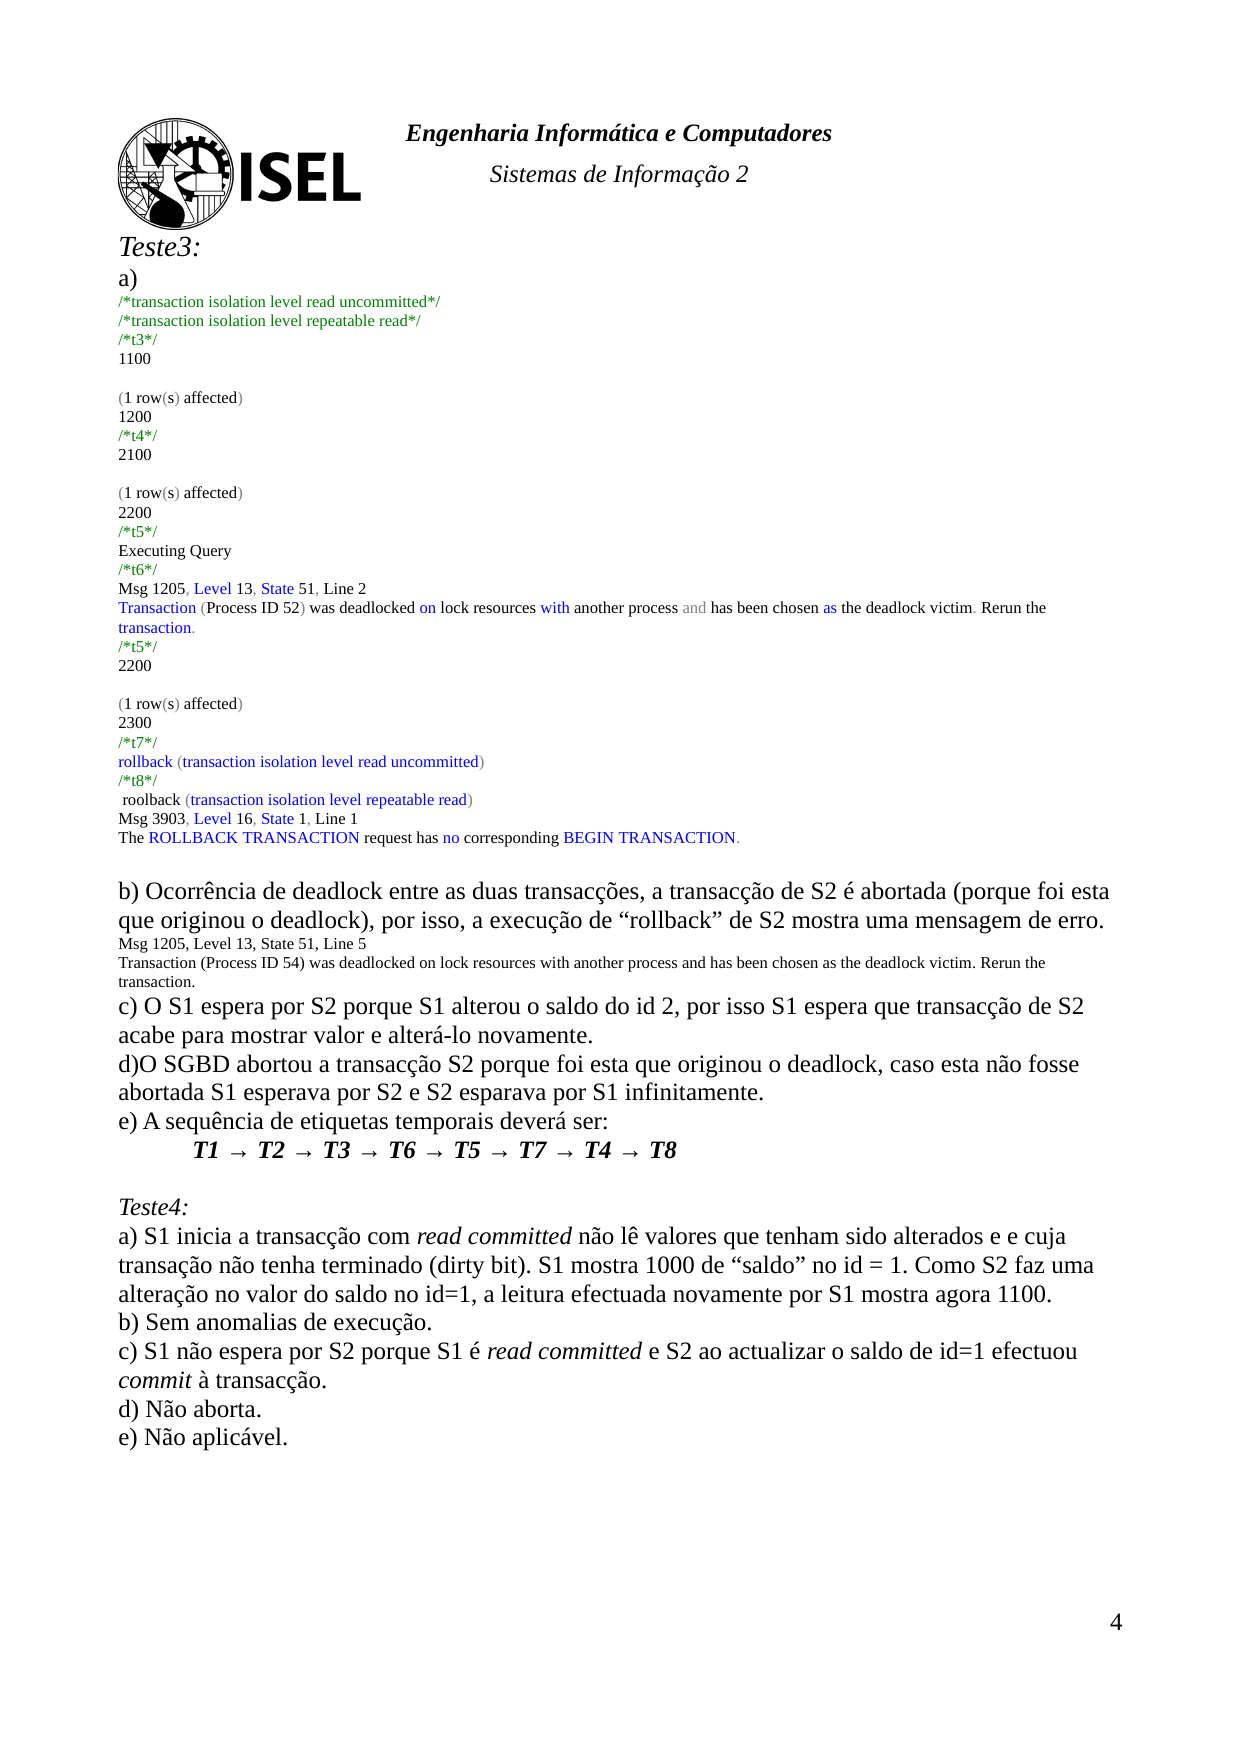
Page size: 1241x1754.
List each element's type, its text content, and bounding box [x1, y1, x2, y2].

text /*transaction isolation level repeatable read*/ [118, 311, 1122, 330]
text Transaction (Process ID 54) was deadlocked on lock resources with another process and has been chosen as the deadlock victim. Rerun the transaction. [118, 953, 1122, 991]
text a) S1 inicia a transacção com read committed não lê valores que tenham sido alterados e e cuja transação não tenha terminado (dirty bit). S1 mostra 1000 de “saldo” no id = 1. Como S2 faz uma alteração no valor do saldo no id=1, a leitura efectuada novamente por S1 mostra agora 1100. [118, 1221, 1122, 1307]
text roolback (transaction isolation level repeatable read) [118, 790, 1122, 809]
text The ROLLBACK TRANSACTION request has no corresponding BEGIN TRANSACTION. [118, 828, 1122, 847]
text /*t8*/ [118, 771, 1122, 790]
text (1 row(s) affected) [118, 483, 1122, 502]
text (1 row(s) affected) [118, 387, 1122, 407]
text 2100 [118, 445, 1122, 464]
text Transaction (Process ID 52) was deadlocked on lock resources with another process and has been chosen as the deadlock victim. Rerun the transaction. [118, 598, 1122, 637]
text (1 row(s) affected) [118, 694, 1122, 713]
text Msg 1205, Level 13, State 51, Line 2 [118, 579, 1122, 598]
text /*transaction isolation level read uncommitted*/ [118, 292, 1122, 311]
text /*t5*/ [118, 522, 1122, 541]
text e) Não aplicável. [118, 1422, 1122, 1451]
text 2300 [118, 713, 1122, 732]
text rollback (transaction isolation level read uncommitted) [118, 752, 1122, 771]
text /*t3*/ [118, 330, 1122, 349]
text /*t4*/ [118, 426, 1122, 445]
text T1 → T2 → T3 → T6 → T5 → T7 → T4 → T8 [118, 1135, 1122, 1164]
text /*t5*/ [118, 637, 1122, 656]
text Msg 3903, Level 16, State 1, Line 1 [118, 809, 1122, 828]
text Teste3: [118, 218, 1122, 263]
text Msg 1205, Level 13, State 51, Line 5 [118, 934, 1122, 953]
text b) Ocorrência de deadlock entre as duas transacções, a transacção de S2 é abortada (porque foi esta que originou o deadlock), por isso, a execução de “rollback” de S2 mostra uma mensagem de erro. [118, 876, 1122, 934]
text Teste4: [118, 1192, 1122, 1221]
text 1200 [118, 407, 1122, 426]
text b) Sem anomalias de execução. [118, 1307, 1122, 1336]
text 1100 [118, 349, 1122, 368]
text 2200 [118, 502, 1122, 522]
text a) [118, 263, 1122, 292]
text /*t7*/ [118, 732, 1122, 752]
text /*t6*/ [118, 560, 1122, 579]
text d) Não aborta. [118, 1394, 1122, 1422]
picture [117, 118, 365, 230]
text d)O SGBD abortou a transacção S2 porque foi esta que originou o deadlock, caso esta não fosse abortada S1 esperava por S2 e S2 esparava por S1 infinitamente. [118, 1049, 1122, 1106]
text c) S1 não espera por S2 porque S1 é read committed e S2 ao actualizar o saldo de id=1 efectuou commit à transacção. [118, 1336, 1122, 1394]
text e) A sequência de etiquetas temporais deverá ser: [118, 1106, 1122, 1135]
text Executing Query [118, 541, 1122, 560]
text c) O S1 espera por S2 porque S1 alterou o saldo do id 2, por isso S1 espera que transacção de S2 acabe para mostrar valor e alterá-lo novamente. [118, 991, 1122, 1049]
text 2200 [118, 656, 1122, 675]
